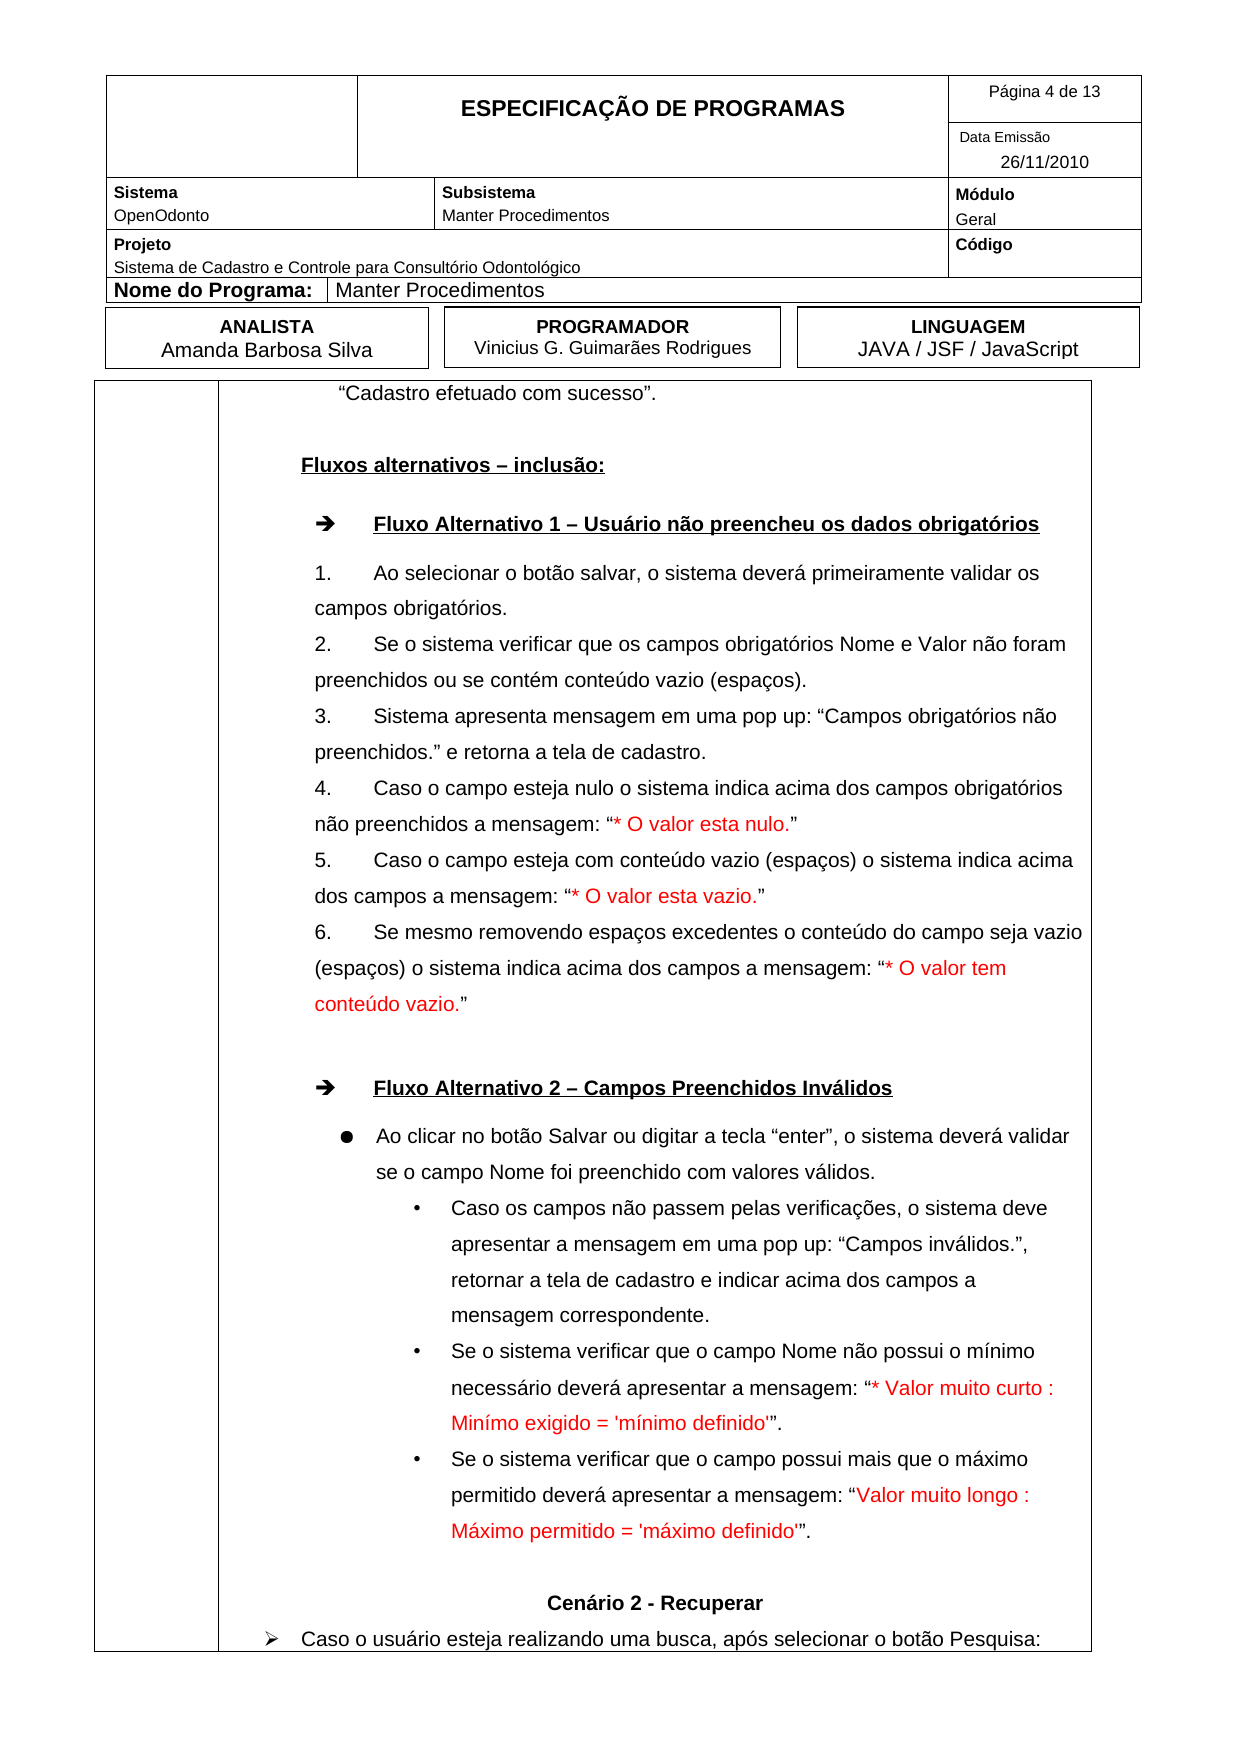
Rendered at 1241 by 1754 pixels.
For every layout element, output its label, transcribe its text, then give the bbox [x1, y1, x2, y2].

table_header [95, 381, 218, 1651]
table_header Apresentar ao usuário a tela de cadastro de procedimentos. Usuário. Tela principal – menu Cadastro – Procedimento Fluxos Principais Obs. O Código do cadastro só será gerado após a inserção e não poderá ser alterado. Sistema apresenta a tela de cadastro de procedimentos com os campos: Código ( autoincremento gerado automaticamente pelo sistema) – campo inabilitado para edição Nome (campo livre obrigatório) – possui no mínimo 4 e no máximo 150 caracteres Valor (campo obrigatório) – apresentar máscara de valor R$ 0,00, permitir apenas números Descrição (área de texto livre) – no máximo 300 caracteres Fluxo Alternativo – Usuário não está logado no sistema Usuário clica na tela principal no menu Cadastro – Procedimento. O sistema deverá filtrar as requisições de URL que contenham /cadastro/... verificando a autenticação do usuário. Caso o usuário esteja autenticado, a requisição prossegue normalmente. Caso o usuário não esteja autenticado, o sistema redireciona para tela de login, e após a autenticação, para a tela principal. Cenário 1 - Incluir Caso o usuário esteja efetuando um novo cadastro, após preencher os dados, ele seleciona o botão Salvar ou digitar a tecla “enter” (desde que o foco do cursor esteja no campo Nome – campo 'input'). O sistema remove qualquer caractere que não seja alfanumérico, de marcação ou acentuação e aplica uppercase no campo nome. Persiste os dados no banco de dados e exibe mensagem de confirmação “Cadastro efetuado com sucesso”. Fluxos alternativos – inclusão: Fluxo Alternativo 1 – Usuário não preencheu os dados obrigatórios Ao selecionar o botão salvar, o sistema deverá primeiramente validar os campos obrigatórios. Se o sistema verificar que os campos obrigatórios Nome e Valor não foram preenchidos ou se contém conteúdo vazio (espaços). Sistema apresenta mensagem em uma pop up: “Campos obrigatórios não preenchidos.” e retorna a tela de cadastro. Caso o campo esteja nulo o sistema indica acima dos campos obrigatórios não preenchidos a mensagem: “* O valor esta nulo.” Caso o campo esteja com conteúdo vazio (espaços) o sistema indica acima dos campos a mensagem: “* O valor esta vazio.” Se mesmo removendo espaços excedentes o conteúdo do campo seja vazio (espaços) o sistema indica acima dos campos a mensagem: “* O valor tem conteúdo vazio.” Fluxo Alternativo 2 – Campos Preenchidos Inválidos Ao clicar no botão Salvar ou digitar a tecla “enter”, o sistema deverá validar se o campo Nome foi preenchido com valores válidos. Caso os campos não passem pelas verificações, o sistema deve apresentar a mensagem em uma pop up: “Campos inválidos.”, retornar a tela de cadastro e indicar acima dos campos a mensagem correspondente. Se o sistema verificar que o campo Nome não possui o mínimo necessário deverá apresentar a mensagem: “* Valor muito curto : Minímo exigido = 'mínimo definido'”. Se o sistema verificar que o campo possui mais que o máximo permitido deverá apresentar a mensagem: “Valor muito longo : Máximo permitido = 'máximo definido'”. Cenário 2 - Recuperar Caso o usuário esteja realizando uma busca, após selecionar o botão Pesquisa: Sistema apresenta uma tela modal com os filtros para pesquisa: Código Descrição Nome E uma tabela de resultados com no máximo (os primeiros) 1000 registros cadastrados, paginando a cada pelo menos 10 registros. A tabela de resultados deve conter as colunas: Código Nome Valor Descrição O sistema deve apresentar uma barra de scroller (rolagem), com o número de páginas, permitindo ao usuário navegar para a próxima página, para a página anterior, para uma das páginas que esteja visualizando o número e para a última ou primeira página da listagem. O usuário poderá pesquisar com nenhum, um, ou mais filtros. Os resultados da busca devem ser apresentados na tela modal em uma tabela sempre se limitando a no máximo 1000 registros independente dos filtros aplicados e sempre paginando a cada 10 registros. Em todos os casos de busca o resultado da consulta, realizada no banco de dados, deverá conter apenas os campos que serão exibidos na tabela de resultados, ou seja nesse momento não serão recuperados relacionamentos e demais dados. Além de apresentar ao usuário a quantidade de resultados encontrados e o tempo de consulta em segundos. A pesquisa dos filtros por nome e descrição será feita por 'like', ou seja, o usuário poderá digitar parte do nome para efetuar a busca. Caso mais de um filtro de pesquisa seja informado, a pesquisa associará logicamente os filtros de forma complementar, ou seja um filtro 'AND' outro filtro, combinando os dois ou mais valores para pesquisa. O usuário poderá clicar no botão Buscar ou digitar a tecla 'enter' do teclado para efetuar a busca. O foco do cursor deverá estar posicionado em algum campo 'input' da tela de pesquisa para que se possa acionar a busca por meio da tecla 'enter'. Em todos os casos de busca,quando em filtros do tipo 'input' não haverá diferenciação da caixa de texto (case-insensiteve) para filtrar as consultas. Fluxos alternativos – recuperação: Fluxo Alternativo 1 – Usuário não preencheu os dados da pesquisa Caso o usuário não preencha nenhum filtro para pesquisa e clique no botão Buscar da tela modal ou digite 'enter', o sistema deve apresentar todos os registros se limitando ao máximo de 1000, como foi especificado. Fluxo Alternativo 2 – Usuário preencheu os dados da pesquisa inapropriadamente Quando o usuário clicar no botão Buscar da tela modal ou digitar 'enter', o sistema deverá validar os campos: Filtro Código: Caso o usuário informe qualquer caractere alfanumérico, apresentar a mensagem: “* Código = 'valor digitado' : Não é um numero” no canto superior esquerdo da tela modal. Filtro Descrição: Deverá ser informado no mínimo 3 caracteres e no máximo 300 caracteres para a busca. Caso o usuário informe menos do que 3 caracteres, apresentar a mensagem: “* Descrição = 'valor digitado' : Valor muito curto : Minímo exigido = 3” no canto superior esquerdo da tela modal. Caso usuário informe mais do que 300 caracteres, apresentar a mensagem: “* Descrição = 'valor digitado...' : Valor muito longo : Máximo permitido = 300” no canto superior esquerdo da tela modal. Não deverá ser apresentado todo o valor que o usuário digitou, apresentar somente 10 caracteres e colocar reticências. Filtro Nome: Deverá ser informado no mínimo 3 caracteres e no máximo 150 caracteres para a busca. Caso o usuário informe menos do que 3 caracteres, apresentar a mensagem: “* Nome = 'valor digitado' : Valor muito curto : Minímo exigido = 3” no canto superior esquerdo da tela modal. Caso o usuário informe mais do que 100 caracteres, apresentar a mensagem: “* Nome = 'valor digitado...' : Valor muito longo : Máximo permitido = 100” no canto superior esquerdo da tela modal. Não deverá ser apresentado todo o valor que o usuário digitou, apresentar somente 10 caracteres e colocar reticências. Fluxo Alternativo 3 – Usuário realiza nova busca Após preencher ou não os filtros da busca e clicar no botão Buscar da tela modal ou digitar 'enter', o sistema deverá apresentar os resultados da busca e permanecer na tela modal para que o usuário possa ou não realizar uma nova consulta. Fluxos de Exceção – recuperação: Fluxo de Exceção 1 – Usuário fecha a tela modal A partir do momento que a tela modal estiver aberta, o usuário poderá fechar a janela a qualquer momento clicando no 'x' da janela (localizado no cabeçalho, canto direito). O sistema deverá retornar a tela de cadastro. Caso o usuário feche a janela de pesquisa, o modal deverá guardar os dados já digitados e os resultados já apresentados até o momento em que o usuário saia da tela de cadastro. Fluxo de Exceção 2 – Usuário clica no botão Limpar da tela modal A partir do momento em que a tela modal estiver aberta, o usuário poderá clicar no botão Limpar da tela modal. Caso o usuário clique no botão, o sistema deverá limpar todos os valores dos filtros e da tabela de resultados. Caso o usuário esteja alterando ou excluindo um registro, primeiramente será iniciado o fluxo de recuperação. A partir da tela modal, com os resultados da pesquisa apresentados na tabela de resultados, o usuário poderá clicar em qualquer registro (uma linha da tabela), ou seja, na tabela de resultados cada linha (resultado/registro) deve ser um link no qual o usuário poderá, ao clicar, iniciar a ação de carregamento do registro escolhido. Quando o usuário clicar sob o registro, o sistema deve fechar a tela modal e carregar TODAS (inclusive relacionamentos e demais dados) as informações do registro escolhido na tela de cadastro. Caso o usuário esteja editando algum registro e inicie qualquer outro fluxo, sem selecionar o botão salvar, todos os dados alterados serão perdidos. Cenário 3 - Alterar Na alteração, o usuário poderá modificar os dados que desejar e selecionar o botão Salvar. O sistema deve persistir os dados e apresentar a mensagem: “Dados alterados com sucesso!” em uma pop-up. Obs.: Lembrando que o sistema não deve permitir a edição do campo código. Os fluxos alternativos da alteração são os mesmos da INCLUSÃO. Verificar acima. Cenário 4 - Excluir Na exclusão, o usuário poderá selecionar o botão Excluir. O sistema deve confirmar a ação do usuário exibindo a mensagem: “Deseja realmente excluir o registro?” em uma pop-up. Se não houver nenhum registro válido (ou seja, que já esteja salvo no banco de dados, persistente) com as informações carregadas na tela de cadastro, por padrão o sistema deverá inabilitar o botão de excluir. Se o usuário confirmar, o sistema deve verificar se o registro está referenciado em qualquer outra tabela: Caso o registro não possua nenhuma referência, o sistema deverá excluir o registro do banco de dados e apresentar a mensagem em uma pop up: “Registro excluído com sucesso”. Fluxos alternativos - exclusão Fluxo alternativo 1 – Usuário cancelou exclusão Na mensagem de confirmação da ação de exclusão, o usuário poderá cancelar a exclusão. Se o usuário cancelar o sistema deve retornar a tela de cadastro como estava anteriormente, ou seja, com as informações do registro carregadas na tela. O usuário poderá então iniciar qualquer outro fluxo. Fluxo alternativo 2 – Registro referenciado Caso o registro a ser excluído possua referencias com a tabela de dentes do odontograma ou outras tabelas, o sistema não deve permitir a exclusão do registro. O sistema deve apresentar a mensagem: “Não foi possivel remover o registro.” em uma pop-up e retorna a tela de cadastro como estava anteriormente, ou seja, com as informações do registro carregadas na tela. O usuário poderá iniciar qualquer outro fluxo. Cenário 5 - Cancelar Caso o usuário selecione o botão cancelar, o sistema deverá limpar todos os campos preenchidos e permanecer na tela de cadastro. Exceções Perda de conexão com o servidor ou banco de dados. Apresentar mensagem em uma pop up: “Falha não prevista – Consulte o administrador do sistema” A sessão do usuário deve expirar em 30 minutos, a partir disso se o usuário selecionar qualquer ação do sistema, ele deve ser redirecionado para a tela de login. Se o usuário selecionar link do “OpenOdonto” (Logo no canto Superior direito Sob o menu), sistema deve redirecionar para a tela principal do sistema. Se o usuário selecionar a opção “sair” (encerrar sessão), sistema deve redirecionar para tela de login e encerrar a sessão corrente do usuário. [219, 381, 1091, 1651]
